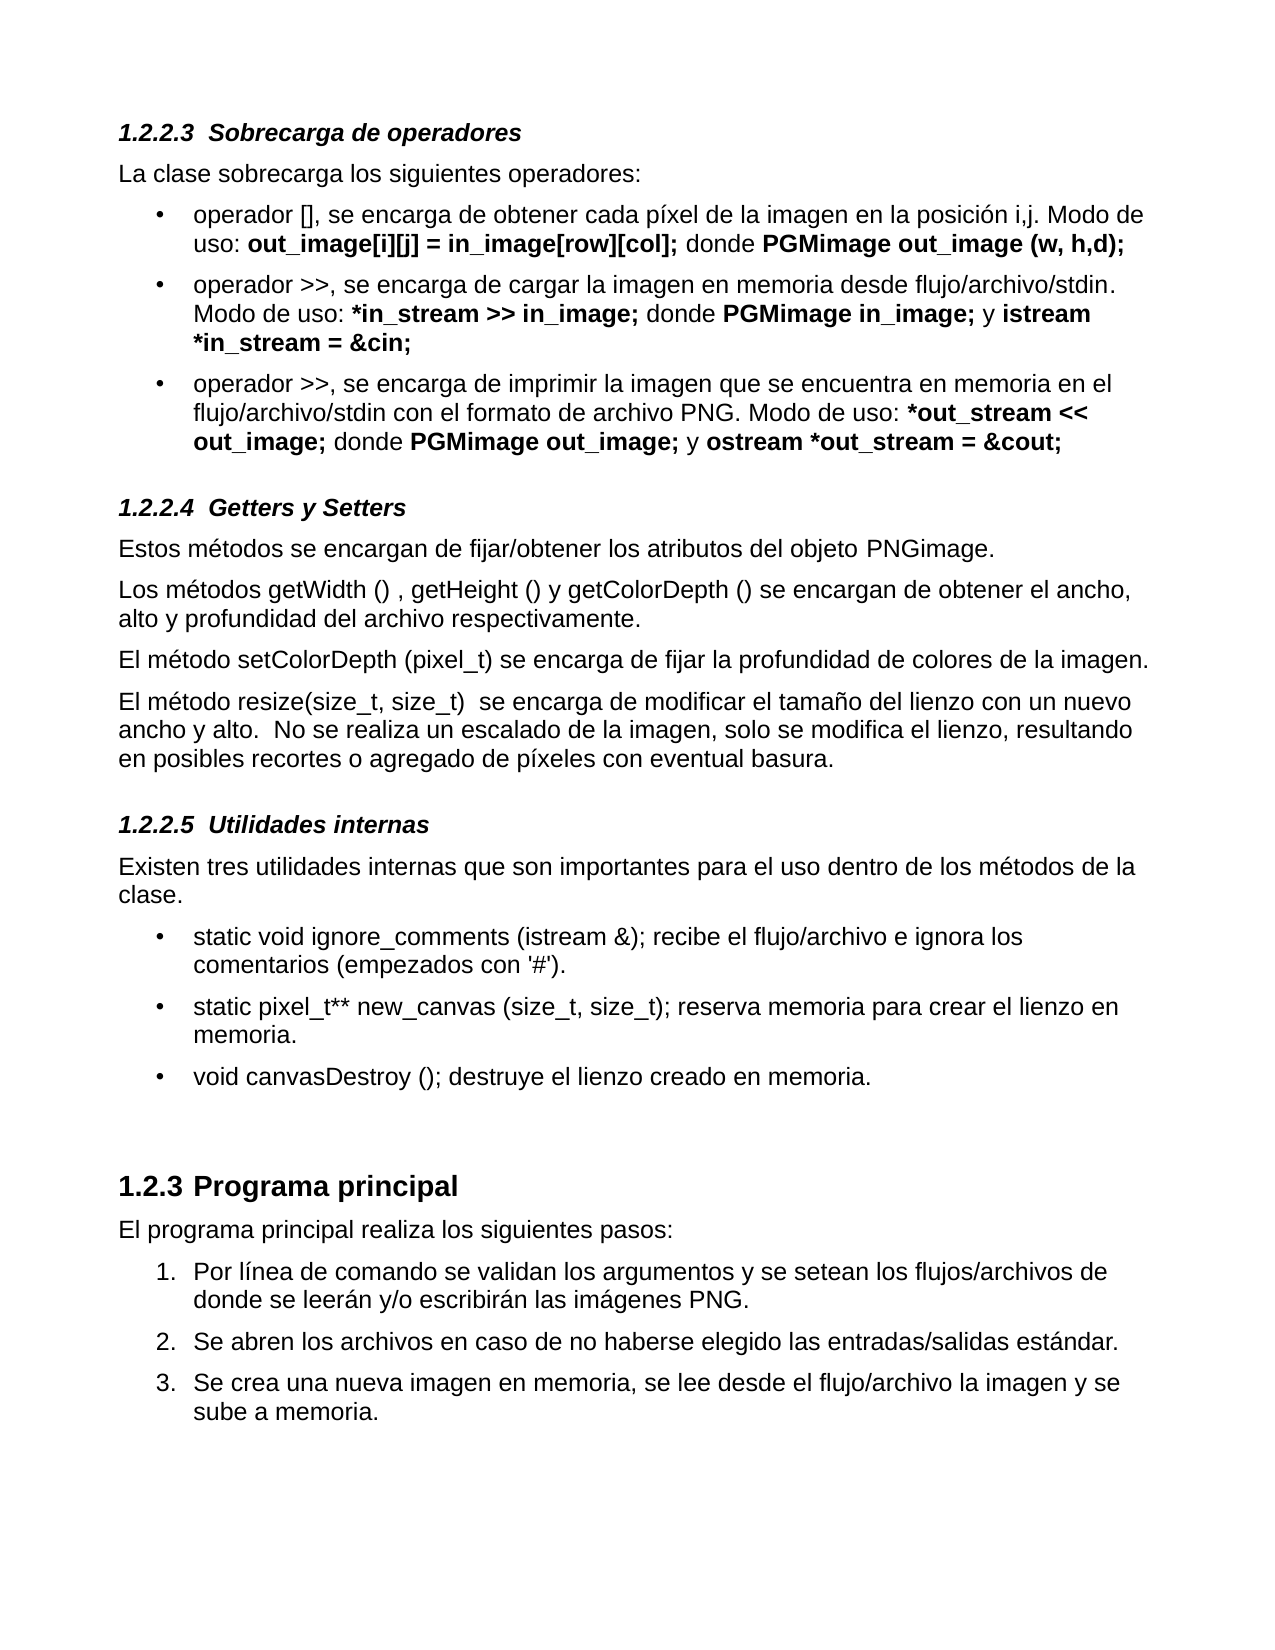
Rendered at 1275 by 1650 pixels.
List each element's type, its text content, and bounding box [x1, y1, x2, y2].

subtitle Programa principal [118, 1169, 1157, 1203]
list static void ignore_comments (istream &); recibe el flujo/archivo e ignora los comentarios (empezados con '#'). [156, 922, 1157, 979]
list operador >>, se encarga de cargar la imagen en memoria desde flujo/archivo/stdin. Modo de uso: *in_stream >> in_image; donde PGMimage in_image; y istream *in_stream = &cin; [156, 271, 1157, 357]
text El método resize(size_t, size_t) se encarga de modificar el tamaño del lienzo con un nuevo ancho y alto. No se realiza un escalado de la imagen, solo se modifica el lienzo, resultando en posibles recortes o agregado de píxeles con eventual basura. [118, 687, 1157, 773]
list operador [], se encarga de obtener cada píxel de la imagen en la posición i,j. Modo de uso: out_image[i][j] = in_image[row][col]; donde PGMimage out_image (w, h,d); [156, 200, 1157, 258]
text Existen tres utilidades internas que son importantes para el uso dentro de los métodos de la clase. [118, 852, 1157, 909]
text La clase sobrecarga los siguientes operadores: [118, 159, 1157, 188]
subtitle Utilidades internas [118, 811, 1157, 839]
text Estos métodos se encargan de fijar/obtener los atributos del objeto PNGimage. [118, 534, 1157, 563]
list operador >>, se encarga de imprimir la imagen que se encuentra en memoria en el flujo/archivo/stdin con el formato de archivo PNG. Modo de uso: *out_stream << out_image; donde PGMimage out_image; y ostream *out_stream = &cout; [156, 369, 1157, 456]
subtitle Sobrecarga de operadores [118, 118, 1157, 147]
list void canvasDestroy (); destruye el lienzo creado en memoria. [156, 1062, 1157, 1091]
subtitle Getters y Setters [118, 493, 1157, 522]
list static pixel_t** new_canvas (size_t, size_t); reserva memoria para crear el lienzo en memoria. [156, 992, 1157, 1049]
list Se crea una nueva imagen en memoria, se lee desde el flujo/archivo la imagen y se sube a memoria. [156, 1368, 1157, 1425]
list Por línea de comando se validan los argumentos y se setean los flujos/archivos de donde se leerán y/o escribirán las imágenes PNG. [156, 1257, 1157, 1314]
text El programa principal realiza los siguientes pasos: [118, 1215, 1157, 1244]
text El método setColorDepth (pixel_t) se encarga de fijar la profundidad de colores de la imagen. [118, 646, 1157, 674]
list Se abren los archivos en caso de no haberse elegido las entradas/salidas estándar. [156, 1327, 1157, 1355]
text Los métodos getWidth () , getHeight () y getColorDepth () se encargan de obtener el ancho, alto y profundidad del archivo respectivamente. [118, 576, 1157, 633]
